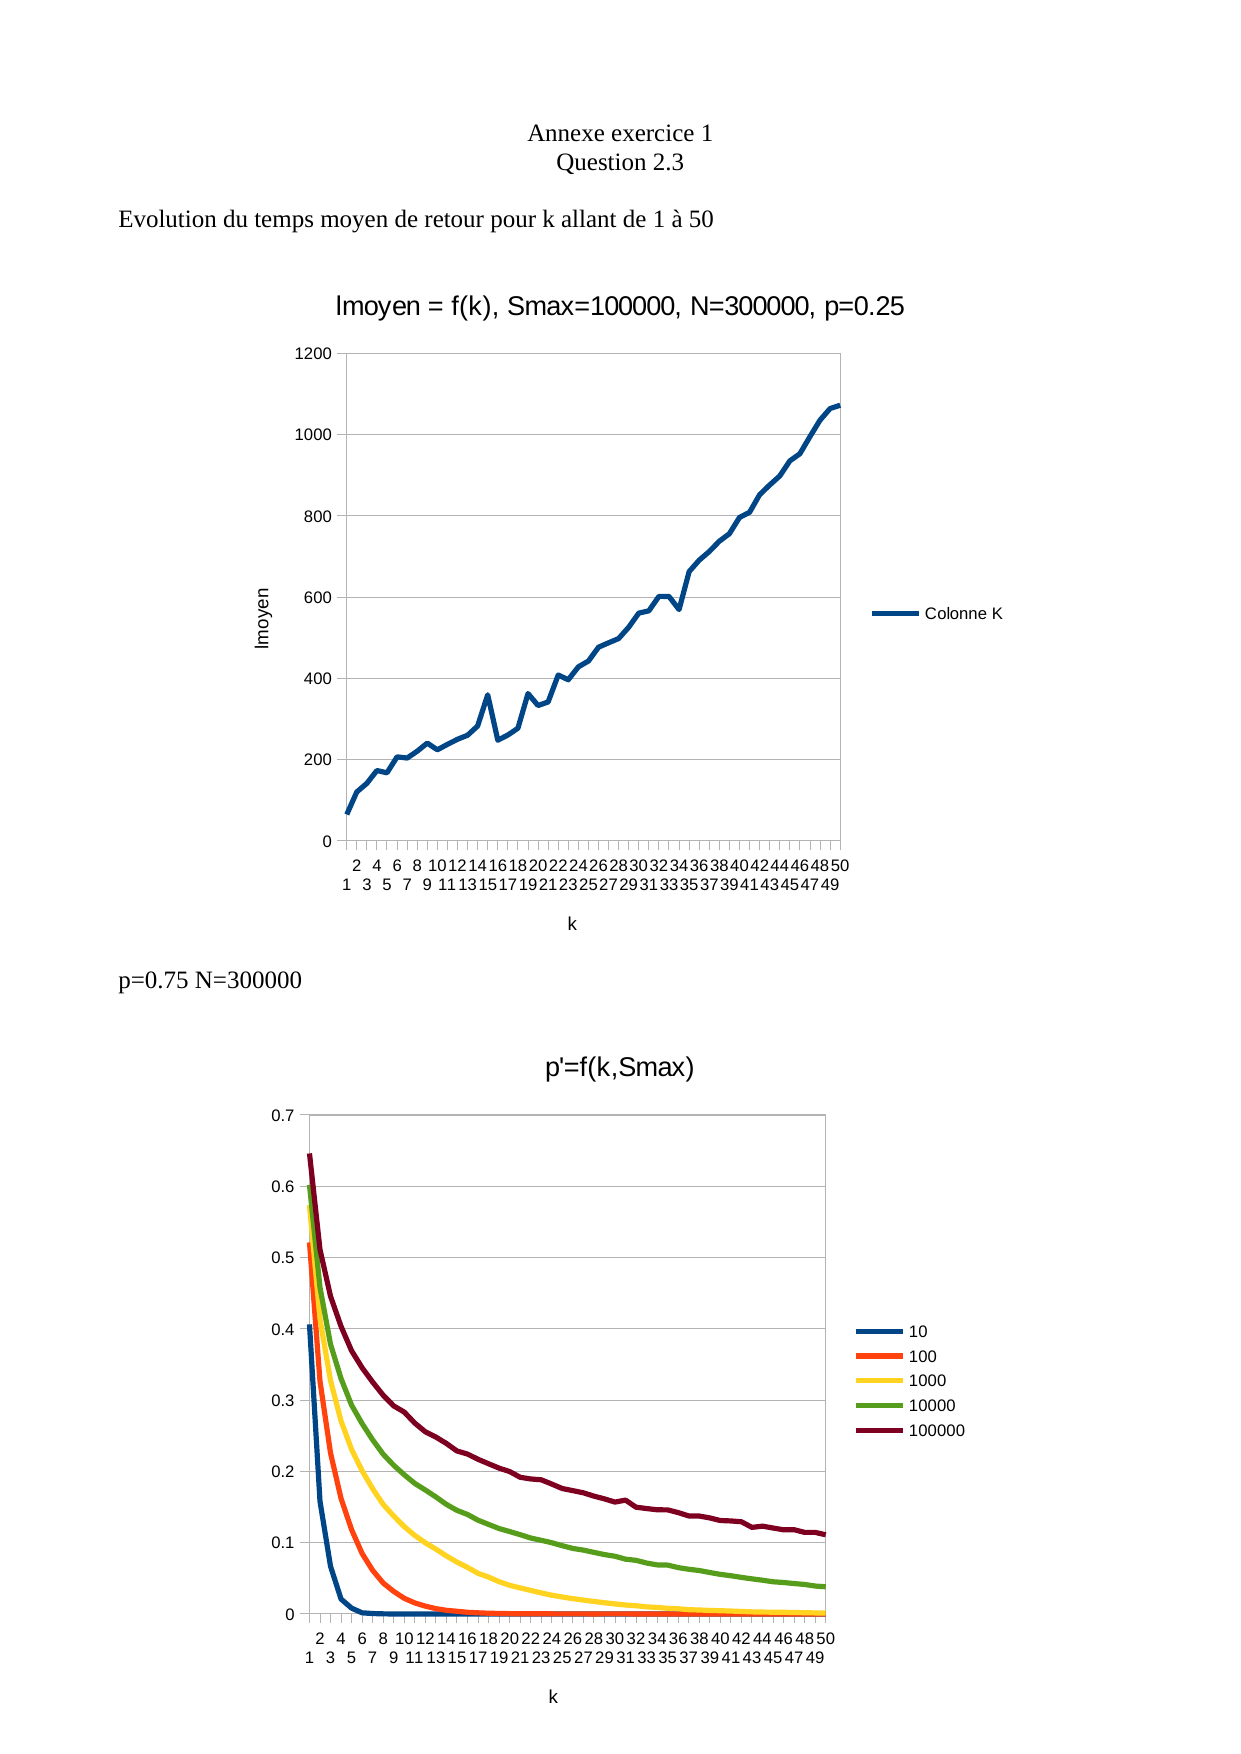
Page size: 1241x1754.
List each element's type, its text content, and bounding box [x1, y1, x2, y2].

text Annexe exercice 1 [118, 118, 1122, 147]
text Question 2.3 [118, 147, 1122, 176]
text Evolution du temps moyen de retour pour k allant de 1 à 50 [118, 204, 1122, 233]
text p=0.75 N=300000 [118, 262, 1122, 994]
